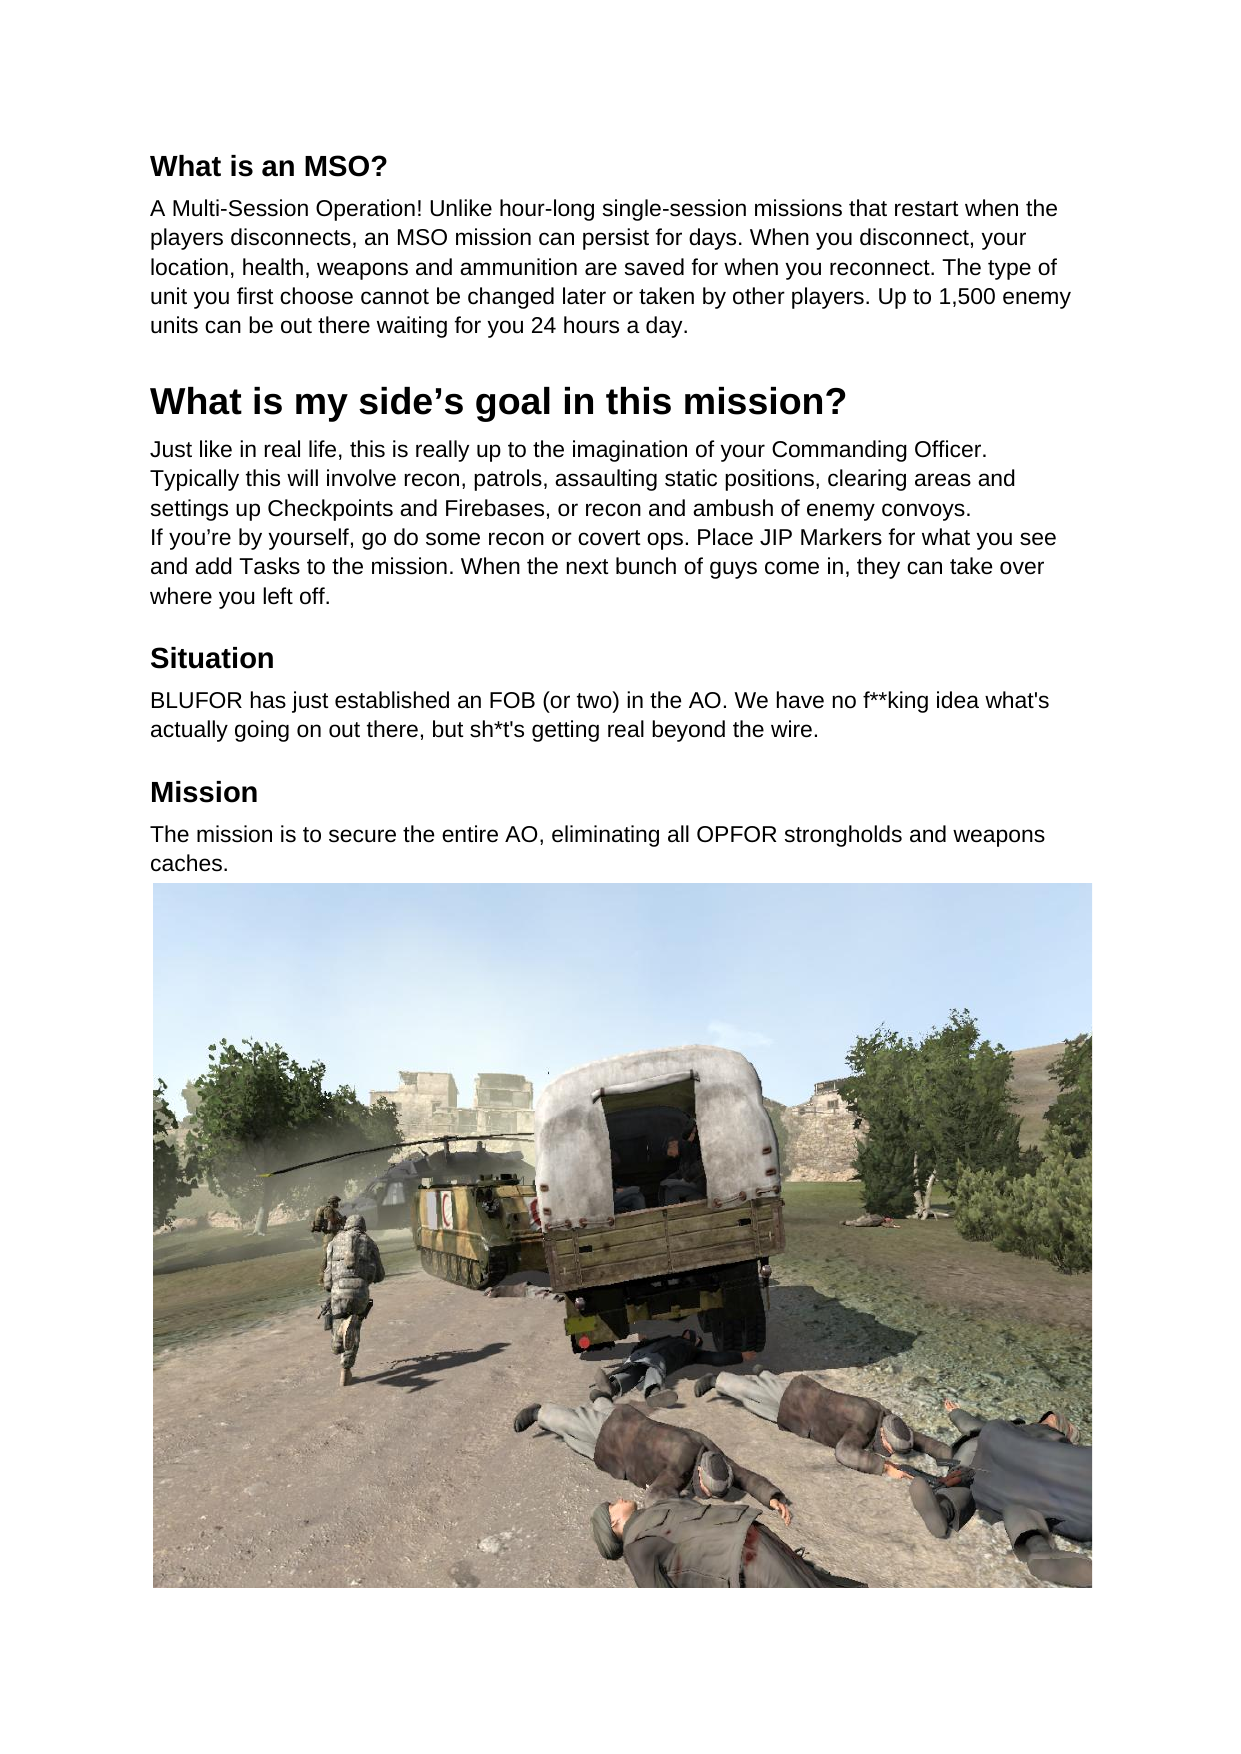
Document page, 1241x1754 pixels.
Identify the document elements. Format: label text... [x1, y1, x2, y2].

subtitle Mission [150, 776, 1090, 808]
text If you’re by yourself, go do some recon or covert ops. Place JIP Markers for what you see and add Tasks to the mission. When the next bunch of guys come in, they can take over where you left off. [150, 525, 1090, 609]
subtitle What is my side’s goal in this mission? [150, 380, 1090, 422]
text A Multi-Session Operation! Unlike hour-long single-session missions that restart when the players disconnects, an MSO mission can persist for days. When you disconnect, your location, health, weapons and ammunition are saved for when you reconnect. The type of unit you first choose cannot be changed later or taken by other players. Up to 1,500 enemy units can be out there waiting for you 24 hours a day. [150, 196, 1090, 339]
text The mission is to secure the entire AO, eliminating all OPFOR strongholds and weapons caches. [150, 821, 1090, 876]
text Typically this will involve recon, patrols, assaulting static positions, clearing areas and settings up Checkpoints and Firebases, or recon and ambush of enemy convoys. [150, 466, 1090, 521]
subtitle Situation [150, 642, 1090, 674]
text BLUFOR has just established an FOB (or two) in the AO. We have no f**king idea what's actually going on out there, but sh*t's getting real beyond the wire. [150, 688, 1090, 743]
text Just like in real life, this is really up to the imagination of your Commanding Officer. [150, 437, 1090, 462]
subtitle What is an MSO? [150, 150, 1090, 183]
picture [153, 883, 1093, 1588]
